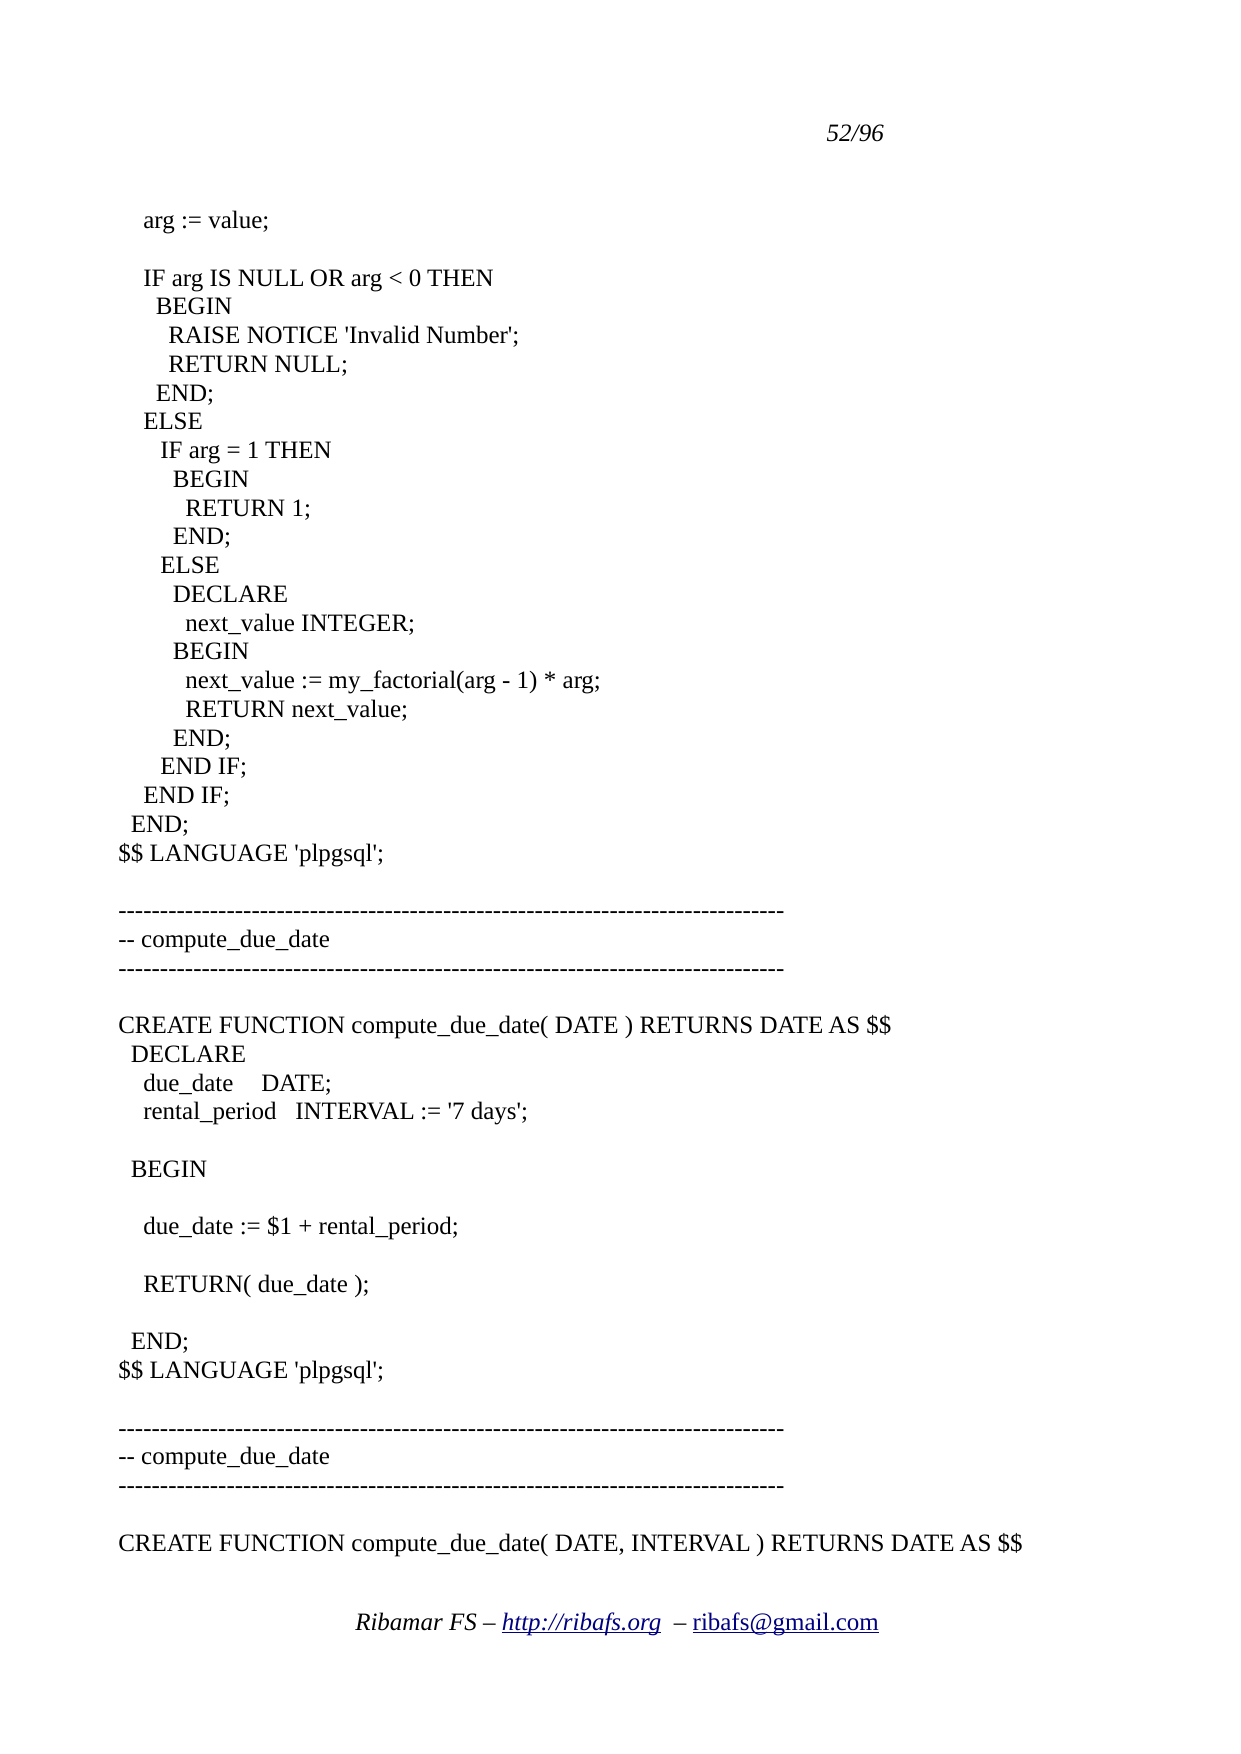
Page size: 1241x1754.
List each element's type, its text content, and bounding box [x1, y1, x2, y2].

text END; [118, 521, 1122, 550]
text next_value INTEGER; [118, 608, 1122, 636]
text DECLARE [118, 579, 1122, 608]
text due_date DATE; [118, 1068, 1122, 1096]
text next_value := my_factorial(arg - 1) * arg; [118, 665, 1122, 694]
text END; [118, 723, 1122, 751]
text RAISE NOTICE 'Invalid Number'; [118, 320, 1122, 349]
text END; [118, 378, 1122, 406]
text due_date := $1 + rental_period; [118, 1211, 1122, 1240]
text ELSE [118, 550, 1122, 579]
text DECLARE [118, 1039, 1122, 1068]
text IF arg = 1 THEN [118, 435, 1122, 464]
text BEGIN [118, 636, 1122, 665]
text BEGIN [118, 1154, 1122, 1183]
text -------------------------------------------------------------------------------- [118, 895, 1122, 924]
text END; [118, 809, 1122, 838]
text END; [118, 1326, 1122, 1355]
text -------------------------------------------------------------------------------- [118, 1413, 1122, 1441]
text $$ LANGUAGE 'plpgsql'; [118, 1355, 1122, 1384]
text BEGIN [118, 464, 1122, 493]
text rental_period INTERVAL := '7 days'; [118, 1096, 1122, 1125]
text CREATE FUNCTION compute_due_date( DATE ) RETURNS DATE AS $$ [118, 1010, 1122, 1039]
text RETURN NULL; [118, 349, 1122, 378]
text -- compute_due_date [118, 1441, 1122, 1470]
text $$ LANGUAGE 'plpgsql'; [118, 838, 1122, 866]
text BEGIN [118, 291, 1122, 320]
text arg := value; [118, 205, 1122, 234]
text END IF; [118, 751, 1122, 780]
text -------------------------------------------------------------------------------- [118, 953, 1122, 981]
text RETURN 1; [118, 493, 1122, 521]
text END IF; [118, 780, 1122, 809]
text RETURN( due_date ); [118, 1269, 1122, 1298]
text -------------------------------------------------------------------------------- [118, 1470, 1122, 1499]
text -- compute_due_date [118, 924, 1122, 953]
text IF arg IS NULL OR arg < 0 THEN [118, 263, 1122, 291]
text RETURN next_value; [118, 694, 1122, 723]
text CREATE FUNCTION compute_due_date( DATE, INTERVAL ) RETURNS DATE AS $$ [118, 1528, 1122, 1556]
text ELSE [118, 406, 1122, 435]
